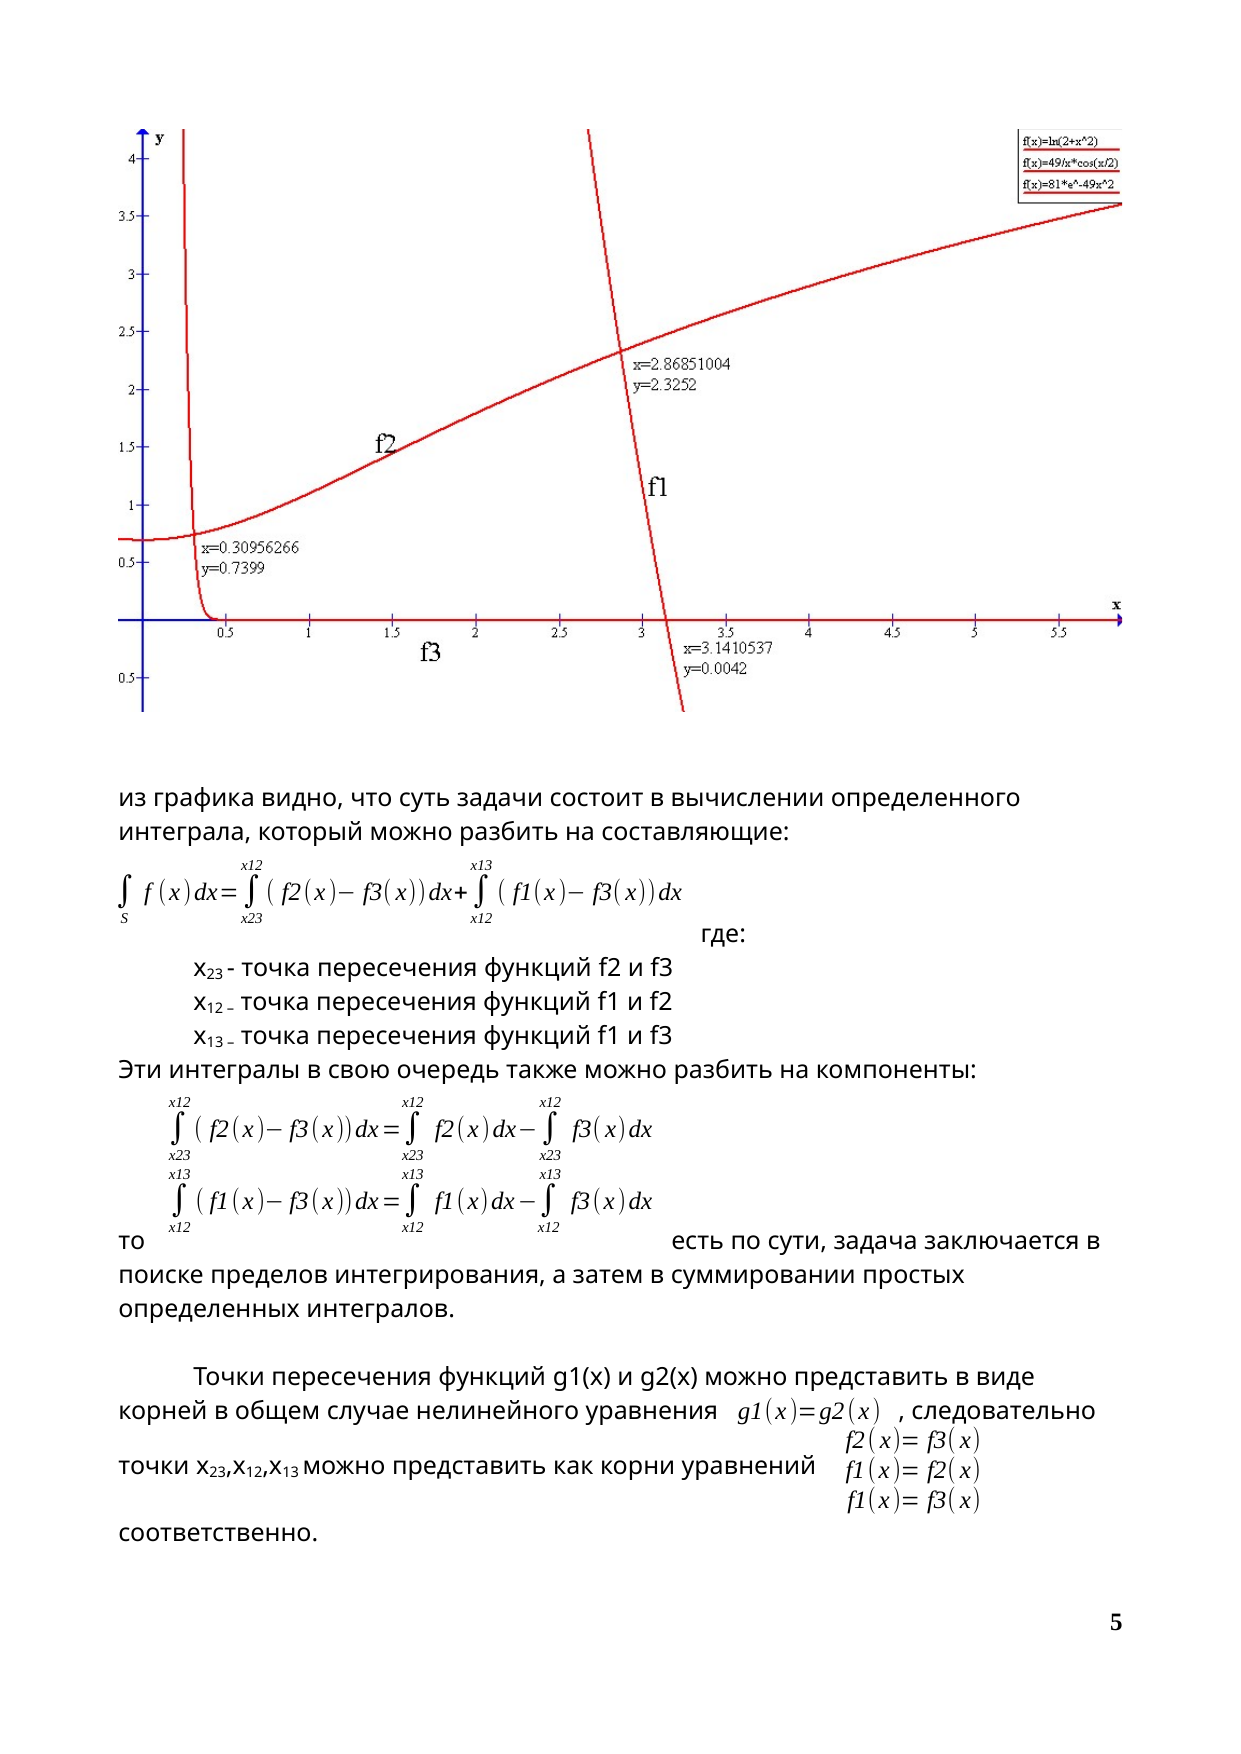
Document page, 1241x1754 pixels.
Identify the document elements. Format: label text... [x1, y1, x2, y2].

text Эти интегралы в свою очередь также можно разбить на компоненты: [118, 1052, 1122, 1086]
text то есть по сути, задача заключается в поиске пределов интегрирования, а затем в суммировании простых определенных интегралов. [118, 1222, 1122, 1324]
text где: [118, 916, 1122, 950]
text из графика видно, что суть задачи состоит в вычислении определенного интеграла, который можно разбить на составляющие: [118, 779, 1122, 848]
text Точки пересечения функций g1(x) и g2(x) можно представить в виде корней в общем случае нелинейного уравнения, следовательно точки x23,x12,x13 можно представить как корни уравнений соответственно. [118, 1359, 1122, 1549]
text x13 – точка пересечения функций f1 и f3 [118, 1018, 1122, 1052]
text x23 - точка пересечения функций f2 и f3 [118, 950, 1122, 984]
text x12 – точка пересечения функций f1 и f2 [118, 984, 1122, 1018]
